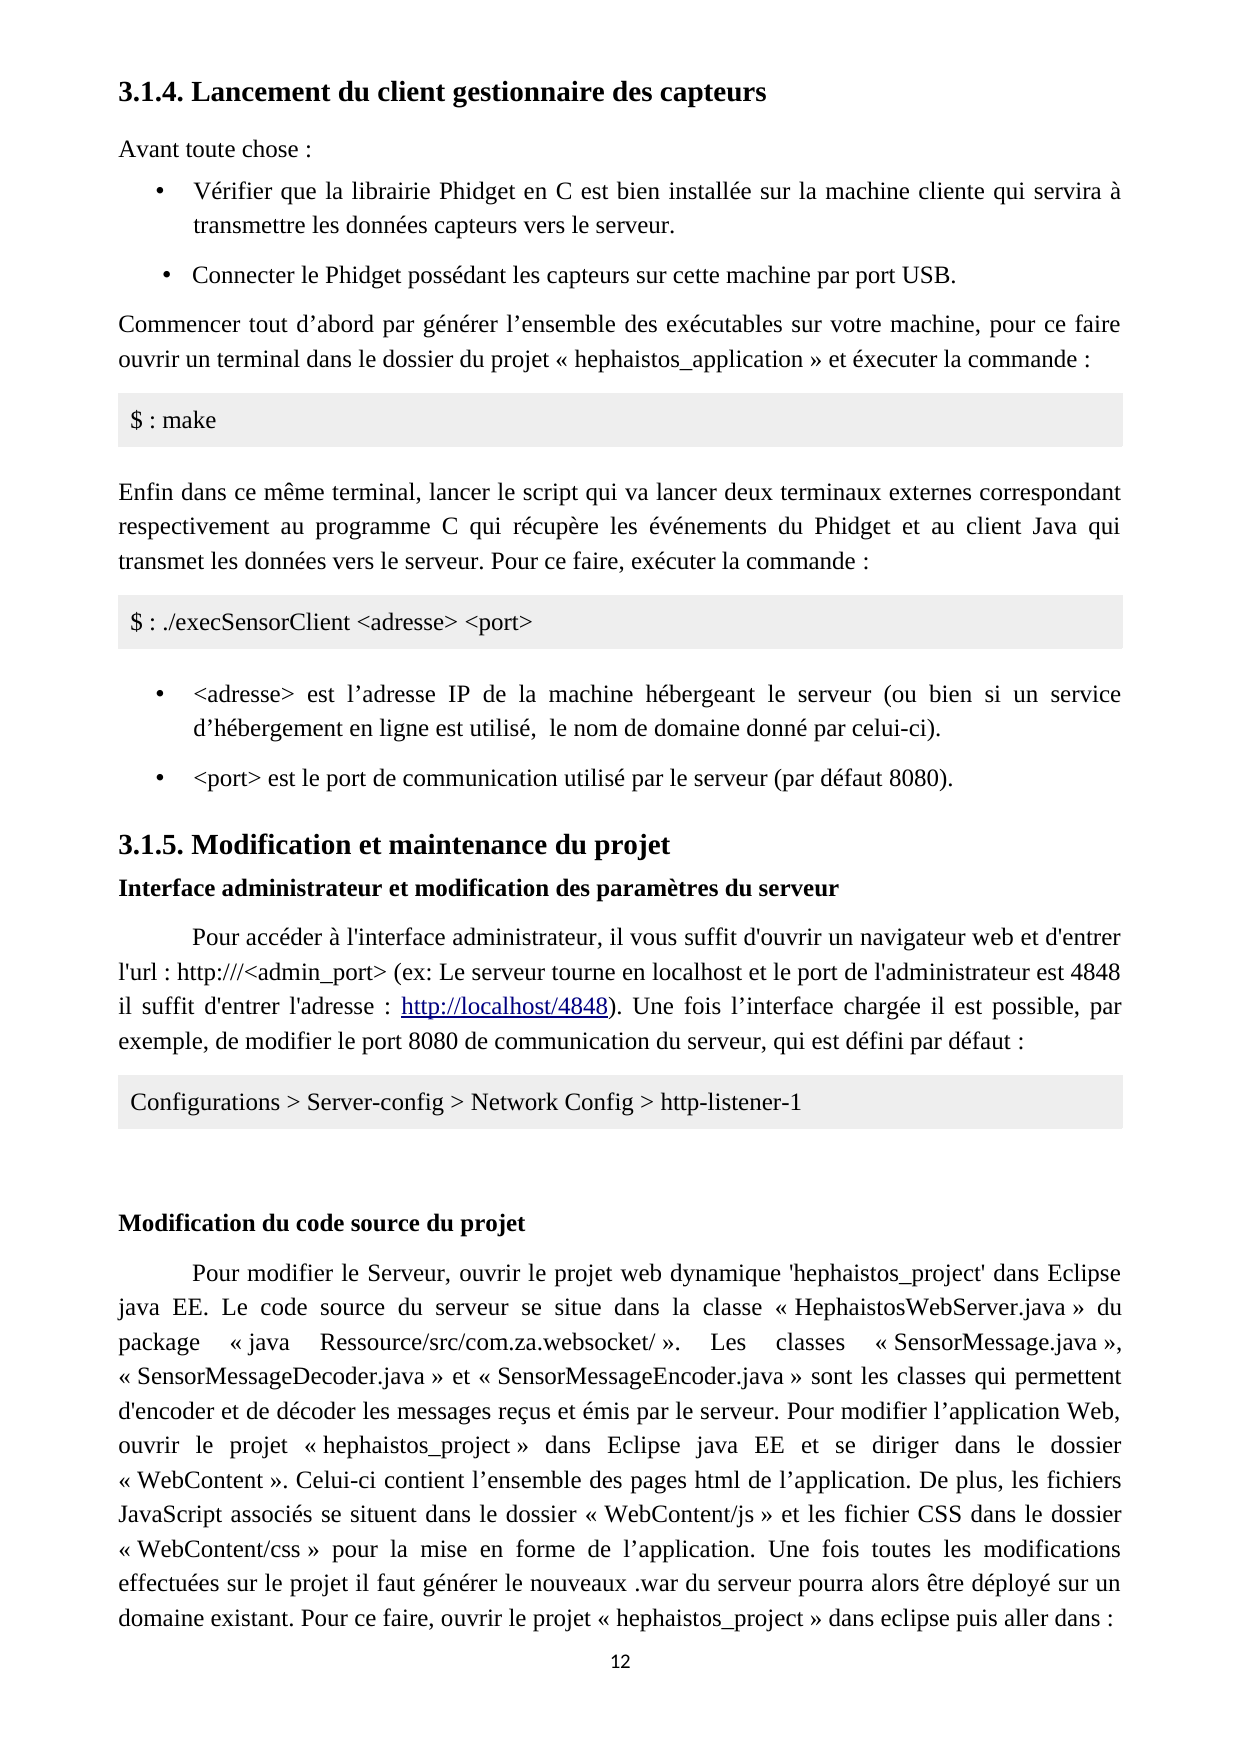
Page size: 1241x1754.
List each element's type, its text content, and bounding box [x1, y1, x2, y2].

text Enfin dans ce même terminal, lancer le script qui va lancer deux terminaux externes correspondant respectivement au programme C qui récupère les événements du Phidget et au client Java qui transmet les données vers le serveur. Pour ce faire, exécuter la commande : [118, 477, 1122, 574]
text Modification du code source du projet [118, 1208, 1122, 1237]
list Connecter le Phidget possédant les capteurs sur cette machine par port USB. [162, 260, 1122, 288]
subtitle Avant toute chose : [118, 134, 1122, 163]
text Pour accéder à l'interface administrateur, il vous suffit d'ouvrir un navigateur web et d'entrer l'url : http:///<admin_port> (ex: Le serveur tourne en localhost et le port de l'administrateur est 4848 il suffit d'entrer l'adresse : http://localhost/4848). Une fois l’interface chargée il est possible, par exemple, de modifier le port 8080 de communication du serveur, qui est défini par défaut : [118, 922, 1122, 1054]
list Vérifier que la librairie Phidget en C est bien installée sur la machine cliente qui servira à transmettre les données capteurs vers le serveur. [156, 176, 1122, 239]
text Interface administrateur et modification des paramètres du serveur [118, 873, 1122, 902]
list <port> est le port de communication utilisé par le serveur (par défaut 8080). [156, 763, 1122, 792]
text $ : make [119, 394, 1122, 446]
list <adresse> est l’adresse IP de la machine hébergeant le serveur (ou bien si un service d’hébergement en ligne est utilisé, le nom de domaine donné par celui-ci). [156, 679, 1122, 742]
subtitle 3.1.5. Modification et maintenance du projet [118, 827, 1122, 860]
text Configurations > Server-config > Network Config > http-listener-1 [119, 1076, 1122, 1128]
text Pour modifier le Serveur, ouvrir le projet web dynamique 'hephaistos_project' dans Eclipse java EE. Le code source du serveur se situe dans la classe « HephaistosWebServer.java » du package « java Ressource/src/com.za.websocket/ ». Les classes « SensorMessage.java », « SensorMessageDecoder.java » et « SensorMessageEncoder.java » sont les classes qui permettent d'encoder et de décoder les messages reçus et émis par le serveur. Pour modifier l’application Web, ouvrir le projet « hephaistos_project » dans Eclipse java EE et se diriger dans le dossier « WebContent ». Celui-ci contient l’ensemble des pages html de l’application. De plus, les fichiers JavaScript associés se situent dans le dossier « WebContent/js » et les fichier CSS dans le dossier « WebContent/css » pour la mise en forme de l’application. Une fois toutes les modifications effectuées sur le projet il faut générer le nouveaux .war du serveur pourra alors être déployé sur un domaine existant. Pour ce faire, ouvrir le projet « hephaistos_project » dans eclipse puis aller dans : [118, 1258, 1122, 1631]
text Commencer tout d’abord par générer l’ensemble des exécutables sur votre machine, pour ce faire ouvrir un terminal dans le dossier du projet « hephaistos_application » et éxecuter la commande : [118, 309, 1122, 372]
text $ : ./execSensorClient <adresse> <port> [119, 596, 1122, 648]
subtitle 3.1.4. Lancement du client gestionnaire des capteurs [118, 74, 1122, 107]
